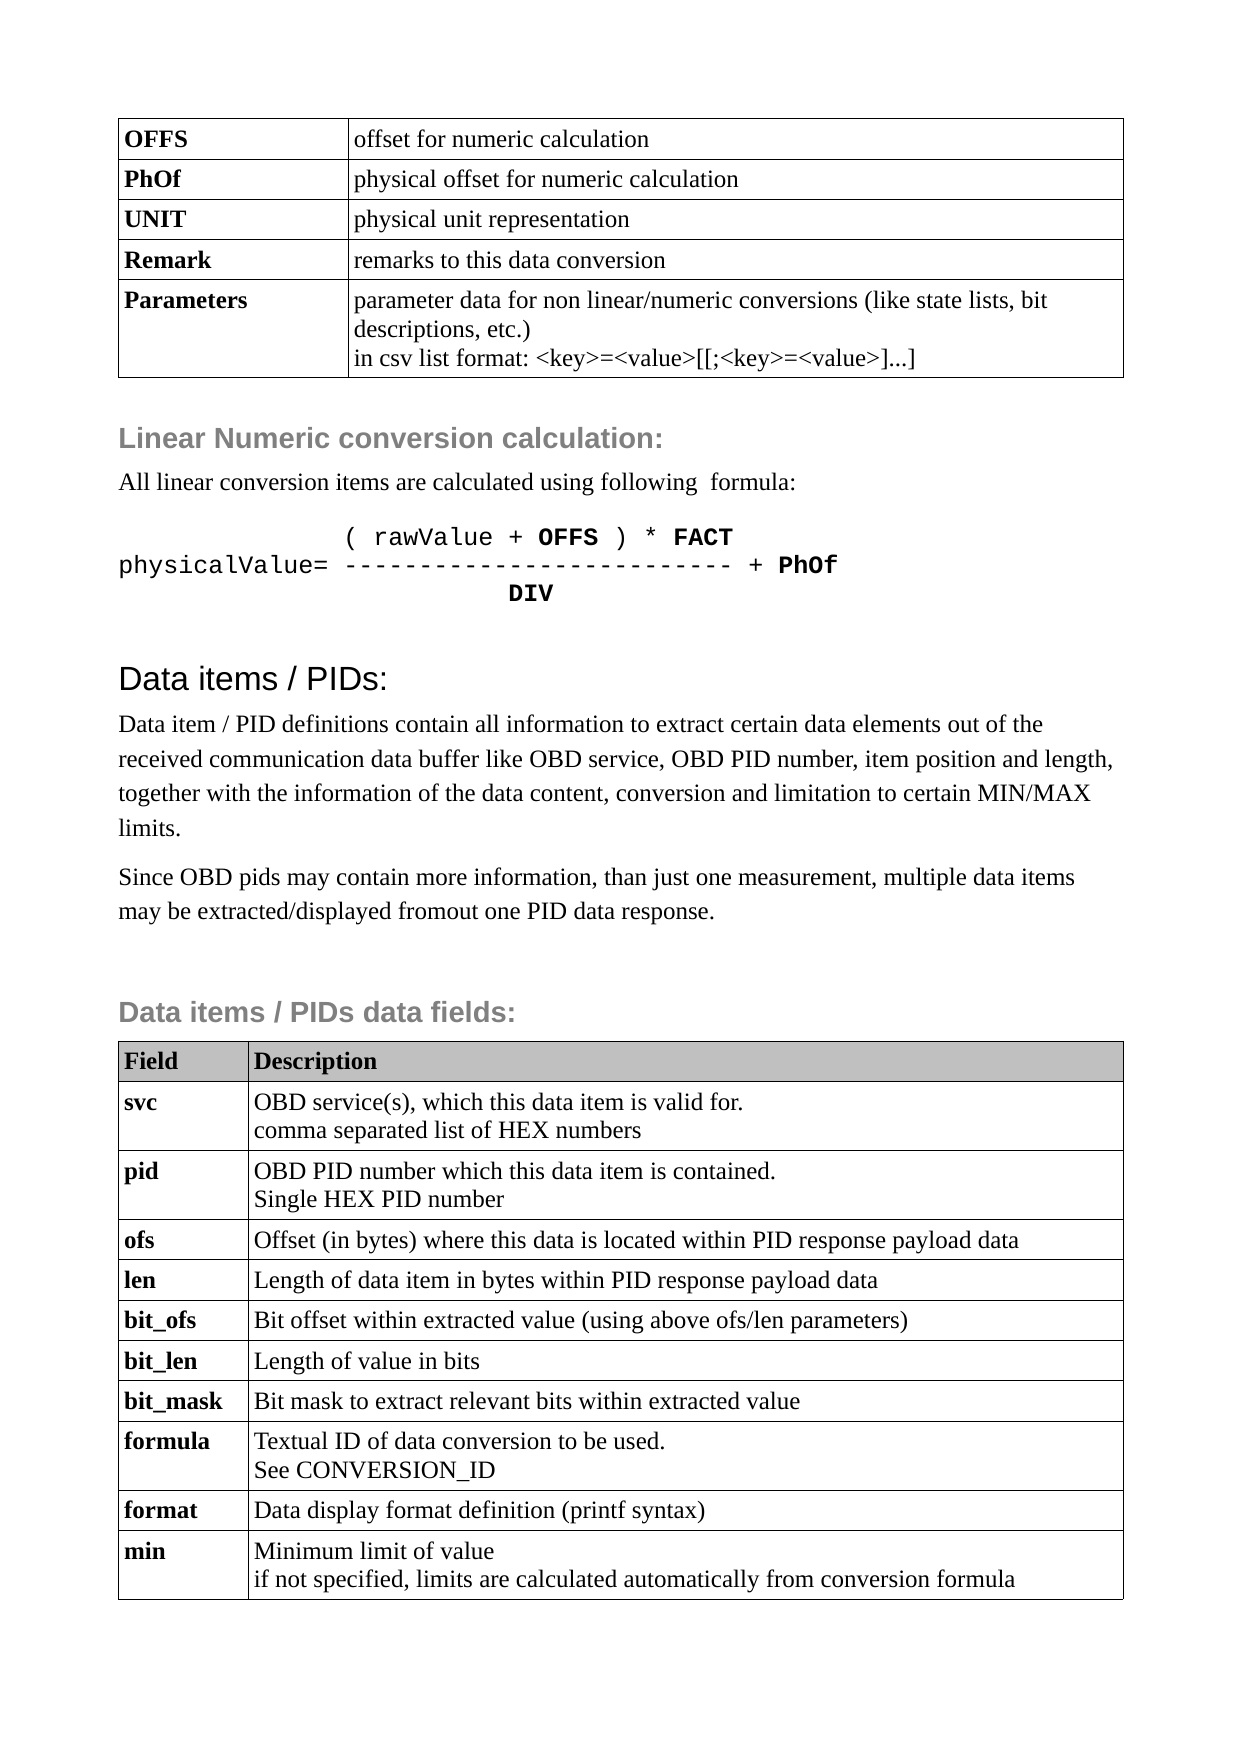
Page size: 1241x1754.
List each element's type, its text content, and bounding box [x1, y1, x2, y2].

text physicalValue= -------------------------- + PhOf [118, 552, 1122, 581]
text Since OBD pids may contain more information, than just one measurement, multiple data items may be extracted/displayed fromout one PID data response. [118, 862, 1122, 925]
table_cell OBD PID number which this data item is contained. Single HEX PID number [249, 1151, 1123, 1219]
table_cell ofs [119, 1220, 248, 1259]
table_cell Parameters [119, 280, 348, 377]
table_cell bit_ofs [119, 1301, 248, 1340]
table_cell svc [119, 1082, 248, 1150]
table_header Field [119, 1042, 248, 1081]
table_cell Minimum limit of value if not specified, limits are calculated automatically from conversion formula [249, 1531, 1123, 1599]
text Data item / PID definitions contain all information to extract certain data elements out of the received communication data buffer like OBD service, OBD PID number, item position and length, together with the information of the data content, conversion and limitation to certain MIN/MAX limits. [118, 709, 1122, 842]
table_cell formula [119, 1422, 248, 1490]
table_cell Length of data item in bytes within PID response payload data [249, 1260, 1123, 1300]
table_cell UNIT [119, 200, 348, 239]
text DIV [118, 581, 1122, 609]
table_cell OFFS [119, 119, 348, 158]
text All linear conversion items are calculated using following formula: [118, 467, 1122, 495]
subtitle Data items / PIDs: [118, 658, 1122, 697]
table_cell remarks to this data conversion [349, 240, 1123, 279]
table_cell pid [119, 1151, 248, 1219]
table_cell Remark [119, 240, 348, 279]
table_cell min [119, 1531, 248, 1599]
table_cell offset for numeric calculation [349, 119, 1123, 158]
table_cell bit_len [119, 1341, 248, 1380]
table_cell Bit offset within extracted value (using above ofs/len parameters) [249, 1301, 1123, 1340]
table_cell Length of value in bits [249, 1341, 1123, 1380]
table_cell OBD service(s), which this data item is valid for. comma separated list of HEX numbers [249, 1082, 1123, 1150]
table_cell physical offset for numeric calculation [349, 160, 1123, 199]
subtitle Data items / PIDs data fields: [118, 994, 1122, 1028]
table_cell PhOf [119, 160, 348, 199]
table_cell len [119, 1260, 248, 1300]
table_cell Data display format definition (printf syntax) [249, 1491, 1123, 1530]
table_cell Textual ID of data conversion to be used. See CONVERSION_ID [249, 1422, 1123, 1490]
table_cell physical unit representation [349, 200, 1123, 239]
table_cell bit_mask [119, 1381, 248, 1421]
table_cell format [119, 1491, 248, 1530]
table_cell Offset (in bytes) where this data is located within PID response payload data [249, 1220, 1123, 1259]
table_cell Bit mask to extract relevant bits within extracted value [249, 1381, 1123, 1421]
table_header Description [249, 1042, 1123, 1081]
table_cell parameter data for non linear/numeric conversions (like state lists, bit descriptions, etc.) in csv list format: <key>=<value>[[;<key>=<value>]...] [349, 280, 1123, 377]
subtitle Linear Numeric conversion calculation: [118, 421, 1122, 454]
text ( rawValue + OFFS ) * FACT [118, 524, 1122, 552]
